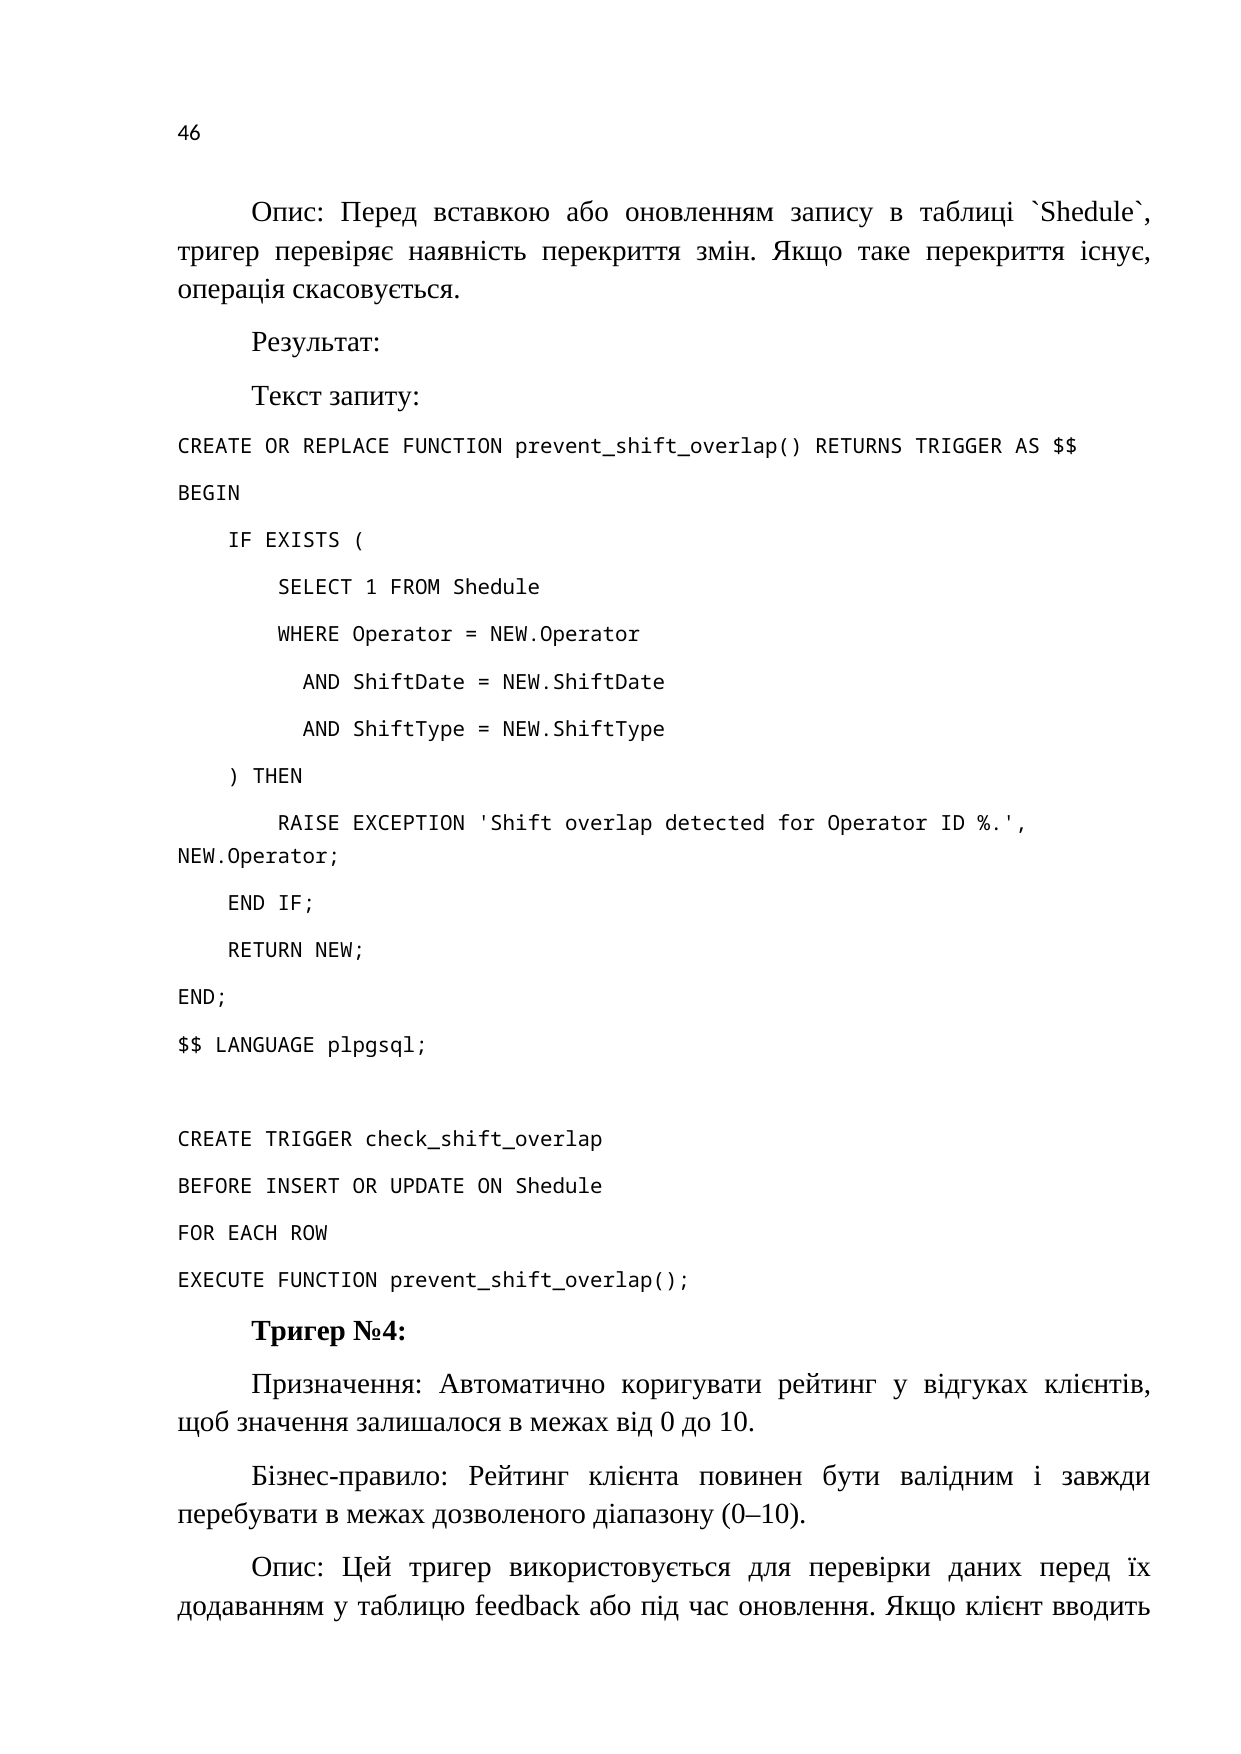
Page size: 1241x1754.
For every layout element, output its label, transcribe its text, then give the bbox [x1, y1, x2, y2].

text END; [177, 982, 1152, 1011]
text BEGIN [177, 478, 1152, 506]
text EXECUTE FUNCTION prevent_shift_overlap(); [177, 1266, 1152, 1294]
text CREATE TRIGGER check_shift_overlap [177, 1124, 1152, 1152]
text AND ShiftType = NEW.ShiftType [177, 714, 1152, 742]
text RETURN NEW; [177, 935, 1152, 964]
text Результат: [177, 324, 1152, 358]
text END IF; [177, 888, 1152, 917]
text CREATE OR REPLACE FUNCTION prevent_shift_overlap() RETURNS TRIGGER AS $$ [177, 431, 1152, 459]
text FOR EACH ROW [177, 1218, 1152, 1247]
text Опис: Цей тригер використовується для перевірки даних перед їх додаванням у таблицю feedback або під час оновлення. Якщо клієнт вводить [177, 1549, 1152, 1621]
text IF EXISTS ( [177, 525, 1152, 554]
text BEFORE INSERT OR UPDATE ON Shedule [177, 1171, 1152, 1200]
text Тригер №4: [177, 1313, 1152, 1346]
text Опис: Перед вставкою або оновленням запису в таблиці `Shedule`, тригер перевіряє наявність перекриття змін. Якщо таке перекриття існує, операція скасовується. [177, 194, 1152, 305]
text AND ShiftDate = NEW.ShiftDate [177, 667, 1152, 695]
text SELECT 1 FROM Shedule [177, 572, 1152, 601]
text Текст запиту: [177, 378, 1152, 411]
text RAISE EXCEPTION 'Shift overlap detected for Operator ID %.', NEW.Operator; [177, 808, 1152, 869]
text ) THEN [177, 761, 1152, 789]
text $$ LANGUAGE plpgsql; [177, 1030, 1152, 1058]
text Призначення: Автоматично коригувати рейтинг у відгуках клієнтів, щоб значення залишалося в межах від 0 до 10. [177, 1366, 1152, 1438]
text Бізнес-правило: Рейтинг клієнта повинен бути валідним і завжди перебувати в межах дозволеного діапазону (0–10). [177, 1458, 1152, 1530]
text WHERE Operator = NEW.Operator [177, 619, 1152, 648]
